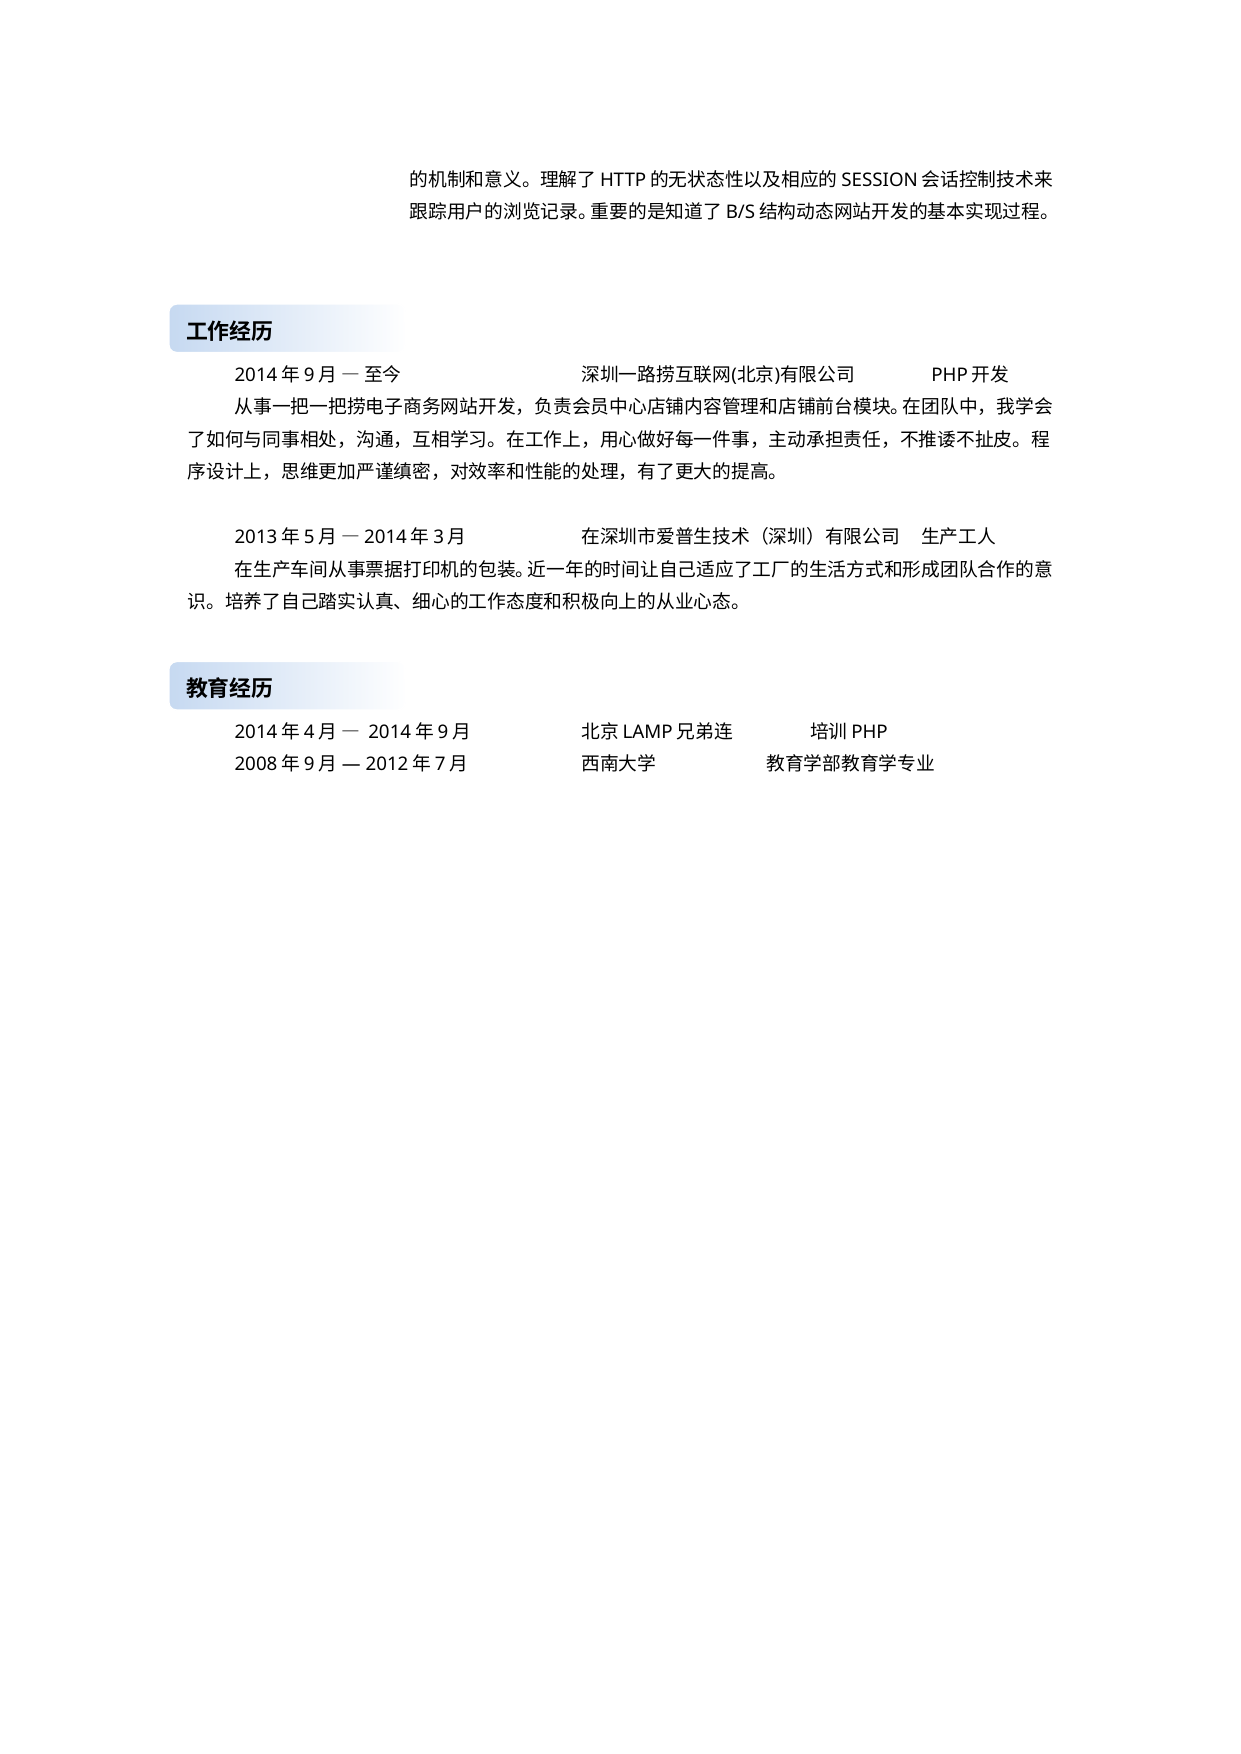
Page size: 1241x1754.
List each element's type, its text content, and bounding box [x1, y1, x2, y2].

list 2013年5月 — 2014年3月 在深圳市爱普生技术（深圳）有限公司 生产工人 [187, 519, 1053, 552]
list 2014年9月 — 至今 深圳一路捞互联网(北京)有限公司 PHP开发 [187, 357, 1053, 389]
list 在生产车间从事票据打印机的包装。近一年的时间让自己适应了工厂的生活方式和形成团队合作的意识。培养了自己踏实认真、细心的工作态度和积极向上的从业心态。 [187, 552, 1053, 617]
list 从事一把一把捞电子商务网站开发，负责会员中心店铺内容管理和店铺前台模块。在团队中，我学会了如何与同事相处，沟通，互相学习。在工作上，用心做好每一件事，主动承担责任，不推诿不扯皮。程序设计上，思维更加严谨缜密，对效率和性能的处理，有了更大的提高。 [187, 389, 1053, 487]
list 项目心得： 本次项目的收获是理解了PHP超全局数组$_GET、$_POST和$_SERVER使用的机制和意义。理解了HTTP的无状态性以及相应的SESSION会话控制技术来跟踪用户的浏览记录。重要的是知道了B/S结构动态网站开发的基本实现过程。 [231, 162, 1053, 227]
list 2008年9月 — 2012年7月 西南大学 教育学部教育学专业 [187, 747, 1053, 779]
list 2014年4月 — 2014年9月 北京LAMP兄弟连 培训PHP [187, 714, 1053, 747]
